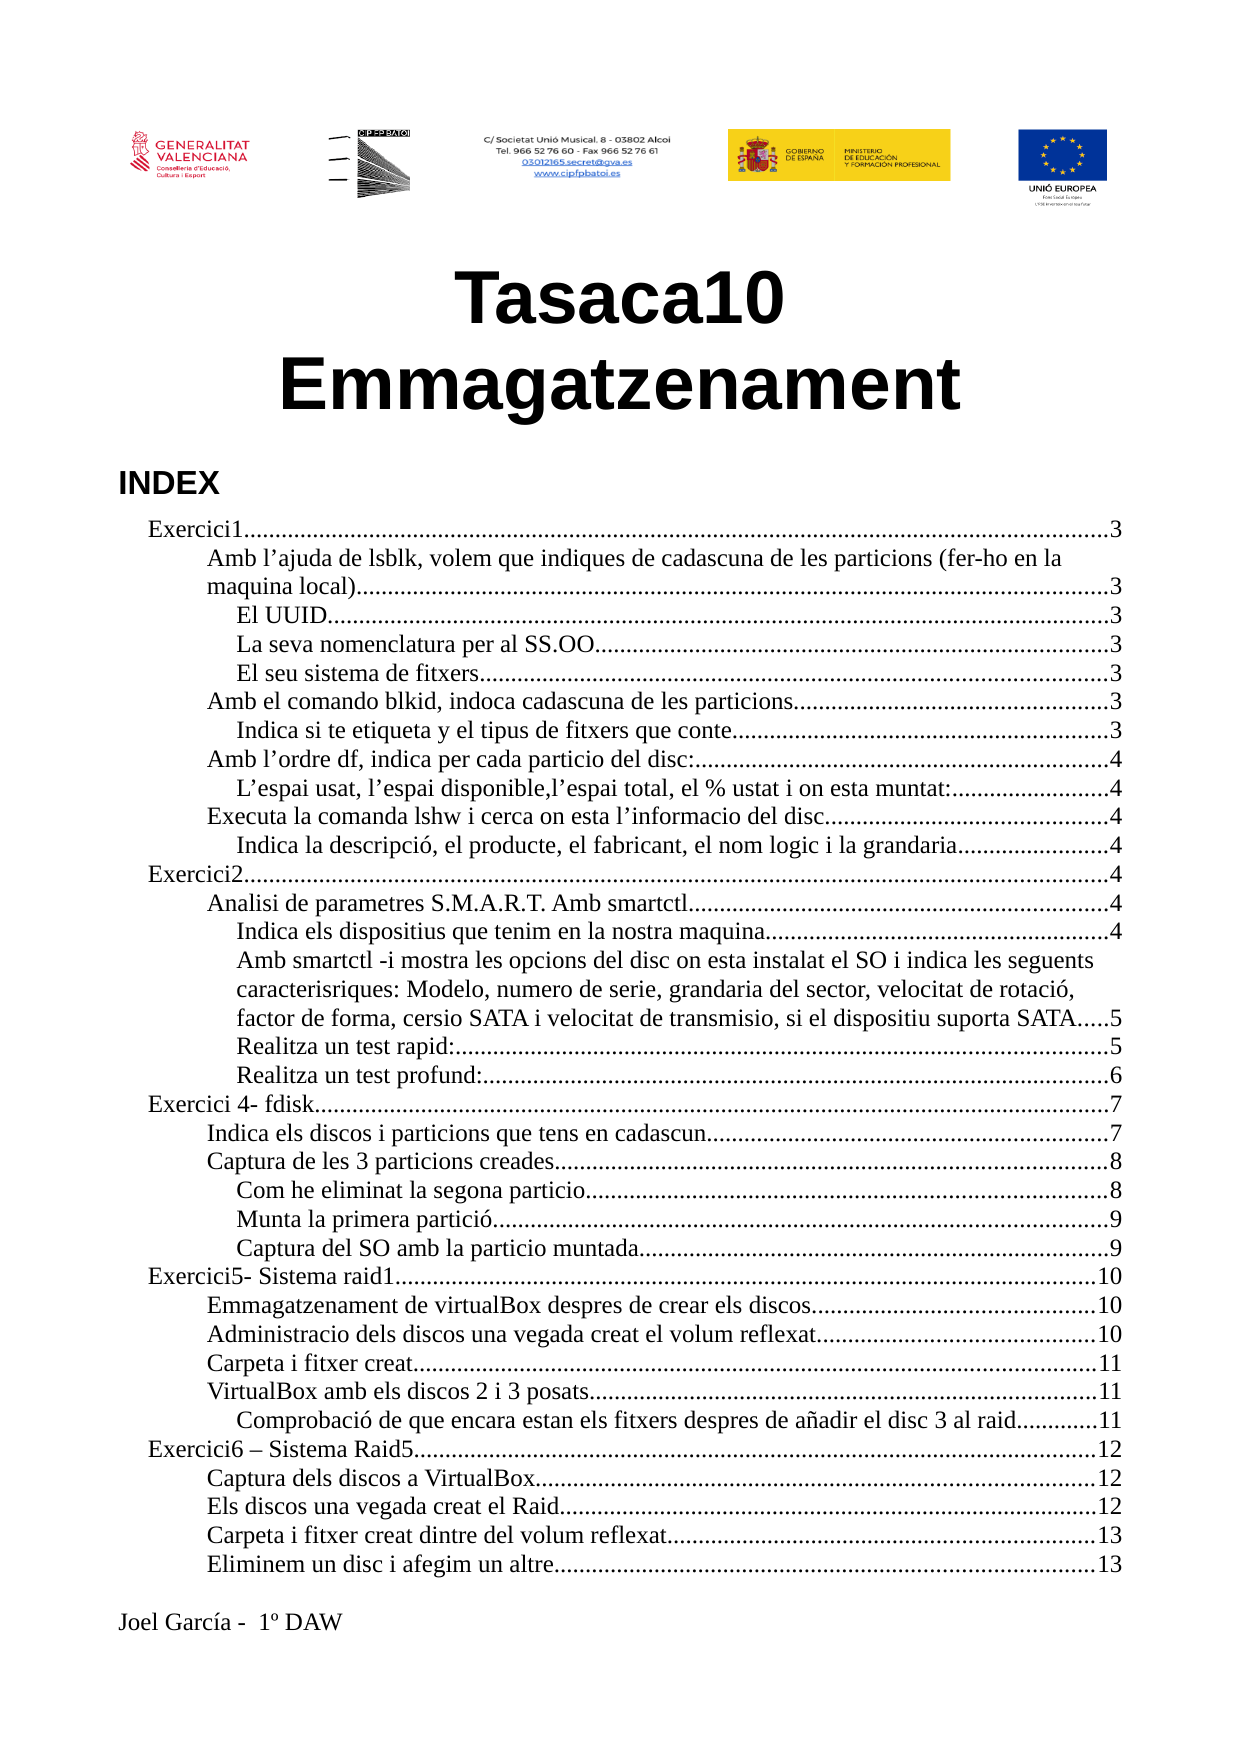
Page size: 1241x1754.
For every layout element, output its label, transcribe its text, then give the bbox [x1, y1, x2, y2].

text Emmagatzenament de virtualBox despres de crear els discos. 10 [207, 1290, 1122, 1319]
text Amb el comando blkid, indoca cadascuna de les particions. 3 [207, 686, 1122, 715]
text Exercici2 4 [148, 859, 1122, 888]
text Executa la comanda lshw i cerca on esta l’informacio del disc. 4 [207, 801, 1122, 830]
text Exercici5- Sistema raid1 10 [148, 1261, 1122, 1290]
text El UUID. 3 [236, 600, 1122, 629]
picture [118, 118, 1118, 209]
text Munta la primera partició. 9 [236, 1204, 1122, 1233]
text Captura del SO amb la particio muntada. 9 [236, 1233, 1122, 1261]
text Captura dels discos a VirtualBox 12 [207, 1463, 1122, 1491]
text Amb l’ordre df, indica per cada particio del disc: 4 [207, 744, 1122, 773]
text Els discos una vegada creat el Raid 12 [207, 1491, 1122, 1520]
text Exercici1 3 [148, 514, 1122, 543]
text L’espai usat, l’espai disponible,l’espai total, el % ustat i on esta muntat: 4 [236, 773, 1122, 801]
text Indica la descripció, el producte, el fabricant, el nom logic i la grandaria 4 [236, 830, 1122, 859]
text Com he eliminat la segona particio 8 [236, 1175, 1122, 1204]
text Indica si te etiqueta y el tipus de fitxers que conte. 3 [236, 715, 1122, 744]
title Tasaca10 Emmagatzenament [118, 253, 1122, 425]
text Exercici6 – Sistema Raid5 12 [148, 1434, 1122, 1463]
text Amb smartctl -i mostra les opcions del disc on esta instalat el SO i indica les seguents caracterisriques: Modelo, numero de serie, grandaria del sector, velocitat de rotació, factor de forma, cersio SATA i velocitat de transmisio, si el dispositiu suporta SATA. 5 [236, 945, 1122, 1031]
text La seva nomenclatura per al SS.OO 3 [236, 629, 1122, 658]
text Indica els discos i particions que tens en cadascun. 7 [207, 1118, 1122, 1146]
text Indica els dispositius que tenim en la nostra maquina. 4 [236, 916, 1122, 945]
text Carpeta i fitxer creat 11 [207, 1348, 1122, 1376]
text Realitza un test profund: 6 [236, 1060, 1122, 1089]
text El seu sistema de fitxers. 3 [236, 658, 1122, 686]
text Carpeta i fitxer creat dintre del volum reflexat 13 [207, 1520, 1122, 1549]
text Administracio dels discos una vegada creat el volum reflexat. 10 [207, 1319, 1122, 1348]
text Comprobació de que encara estan els fitxers despres de añadir el disc 3 al raid 11 [236, 1405, 1122, 1434]
text Analisi de parametres S.M.A.R.T. Amb smartctl 4 [207, 888, 1122, 916]
text Exercici 4- fdisk 7 [148, 1089, 1122, 1118]
text Eliminem un disc i afegim un altre. 13 [207, 1549, 1122, 1578]
subtitle INDEX [118, 463, 1122, 501]
text Captura de les 3 particions creades 8 [207, 1146, 1122, 1175]
text VirtualBox amb els discos 2 i 3 posats 11 [207, 1376, 1122, 1405]
text Realitza un test rapid: 5 [236, 1031, 1122, 1060]
text Amb l’ajuda de lsblk, volem que indiques de cadascuna de les particions (fer-ho en la maquina local). 3 [207, 543, 1122, 600]
